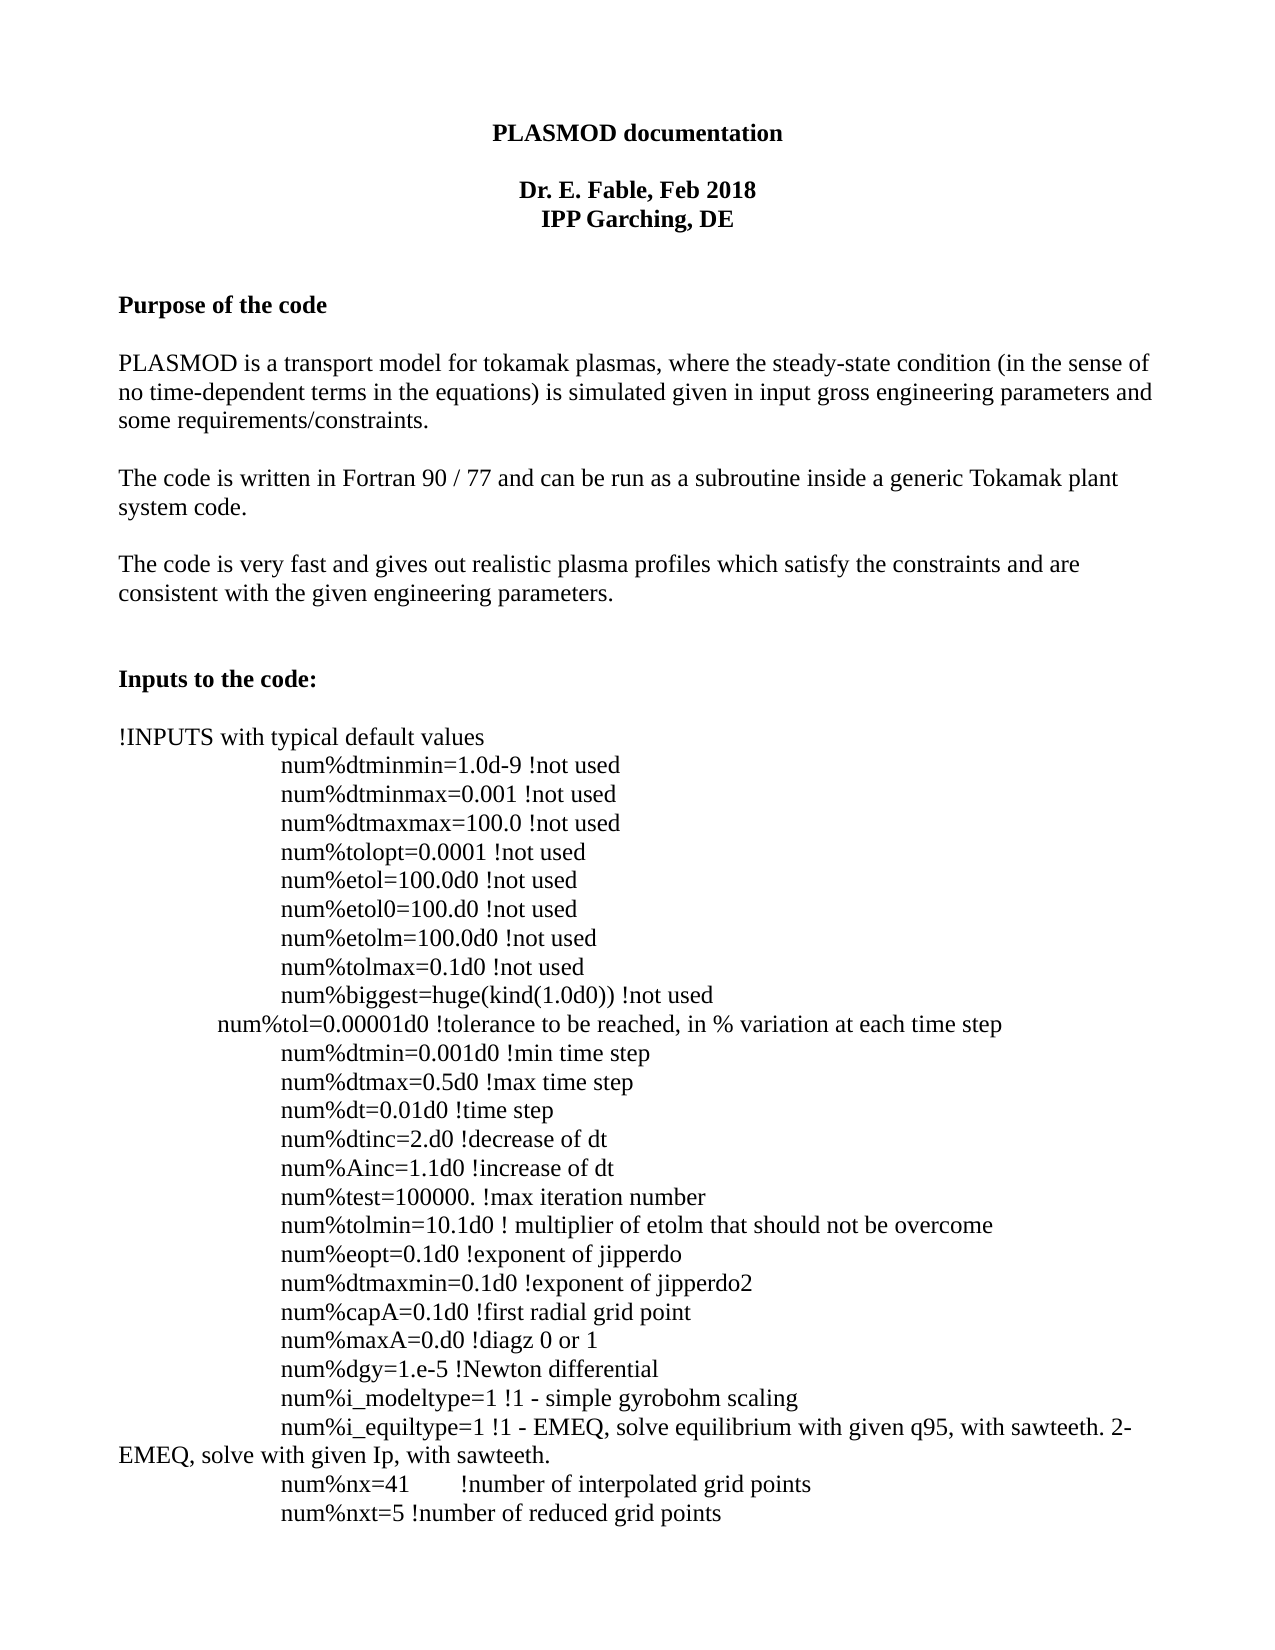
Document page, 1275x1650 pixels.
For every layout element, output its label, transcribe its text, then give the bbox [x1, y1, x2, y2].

text num%dgy=1.e-5 !Newton differential [118, 1354, 1157, 1383]
text num%i_equiltype=1 !1 - EMEQ, solve equilibrium with given q95, with sawteeth. 2- EMEQ, solve with given Ip, with sawteeth. [118, 1412, 1157, 1469]
text num%tol=0.00001d0 !tolerance to be reached, in % variation at each time step [118, 1009, 1157, 1038]
text The code is written in Fortran 90 / 77 and can be run as a subroutine inside a generic Tokamak plant system code. [118, 463, 1157, 521]
text num%Ainc=1.1d0 !increase of dt [118, 1153, 1157, 1182]
text Inputs to the code: [118, 664, 1157, 693]
text num%tolmin=10.1d0 ! multiplier of etolm that should not be overcome [118, 1211, 1157, 1239]
text PLASMOD documentation [118, 118, 1157, 147]
text num%dtmax=0.5d0 !max time step [118, 1067, 1157, 1096]
text !INPUTS with typical default values [118, 722, 1157, 751]
text num%etol0=100.d0 !not used [118, 894, 1157, 923]
text num%dtminmin=1.0d-9 !not used [118, 751, 1157, 779]
text num%dtinc=2.d0 !decrease of dt [118, 1124, 1157, 1153]
text num%maxA=0.d0 !diagz 0 or 1 [118, 1326, 1157, 1354]
text Purpose of the code [118, 291, 1157, 319]
text num%nx=41 !number of interpolated grid points [118, 1469, 1157, 1498]
text num%capA=0.1d0 !first radial grid point [118, 1297, 1157, 1326]
text num%dtmin=0.001d0 !min time step [118, 1038, 1157, 1067]
text num%tolmax=0.1d0 !not used [118, 952, 1157, 981]
text num%nxt=5 !number of reduced grid points [118, 1498, 1157, 1527]
text num%dtmaxmax=100.0 !not used [118, 808, 1157, 837]
text num%eopt=0.1d0 !exponent of jipperdo [118, 1239, 1157, 1268]
text num%test=100000. !max iteration number [118, 1182, 1157, 1211]
text num%tolopt=0.0001 !not used [118, 837, 1157, 866]
text PLASMOD is a transport model for tokamak plasmas, where the steady-state condition (in the sense of no time-dependent terms in the equations) is simulated given in input gross engineering parameters and some requirements/constraints. [118, 348, 1157, 434]
text num%biggest=huge(kind(1.0d0)) !not used [118, 981, 1157, 1009]
text IPP Garching, DE [118, 204, 1157, 233]
text num%dtmaxmin=0.1d0 !exponent of jipperdo2 [118, 1268, 1157, 1297]
text num%etol=100.0d0 !not used [118, 866, 1157, 894]
text num%dtminmax=0.001 !not used [118, 779, 1157, 808]
text num%etolm=100.0d0 !not used [118, 923, 1157, 952]
text Dr. E. Fable, Feb 2018 [118, 176, 1157, 204]
text num%dt=0.01d0 !time step [118, 1096, 1157, 1124]
text num%i_modeltype=1 !1 - simple gyrobohm scaling [118, 1383, 1157, 1412]
text The code is very fast and gives out realistic plasma profiles which satisfy the constraints and are consistent with the given engineering parameters. [118, 549, 1157, 607]
